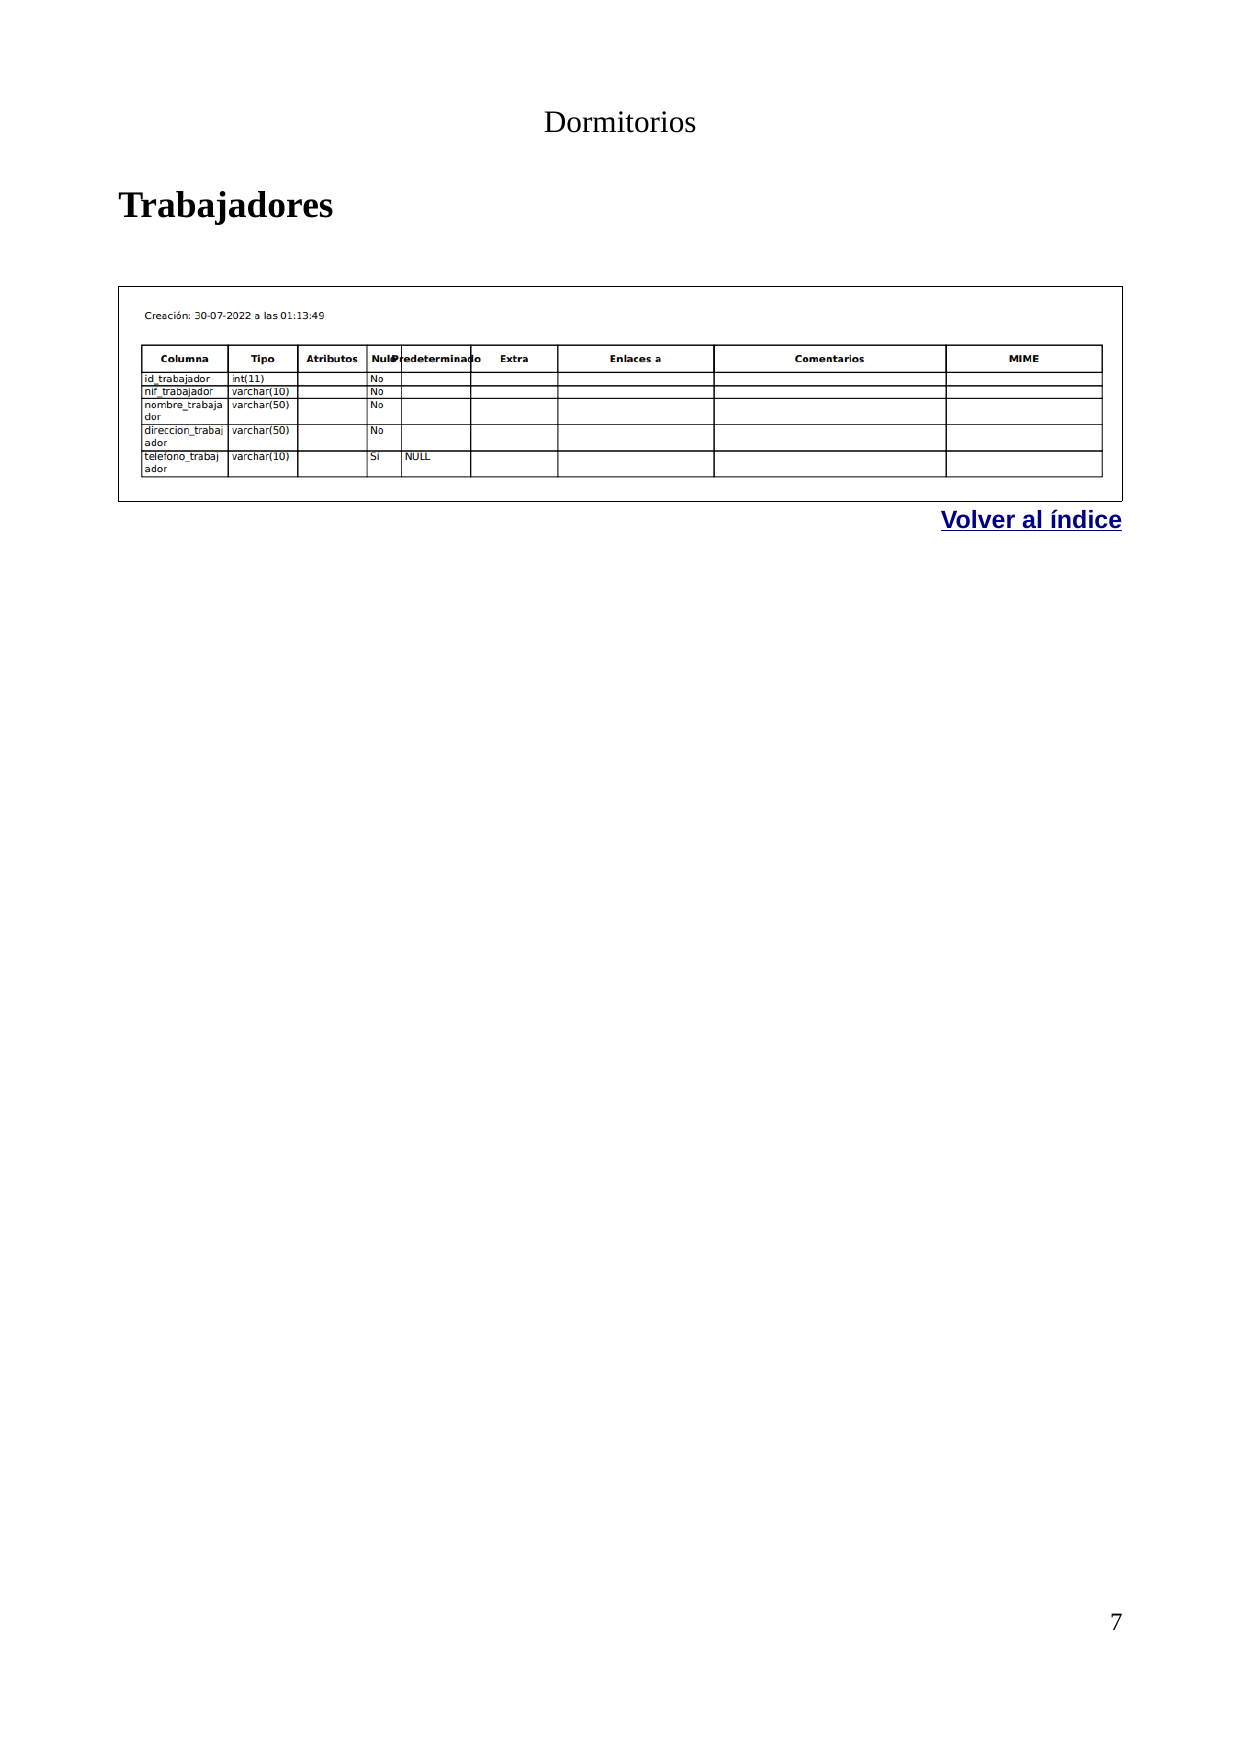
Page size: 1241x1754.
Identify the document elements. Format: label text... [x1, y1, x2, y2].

text [119, 287, 1122, 501]
subtitle Trabajadores [118, 183, 1122, 226]
text Volver al índice [118, 502, 1122, 534]
picture [121, 289, 1119, 498]
